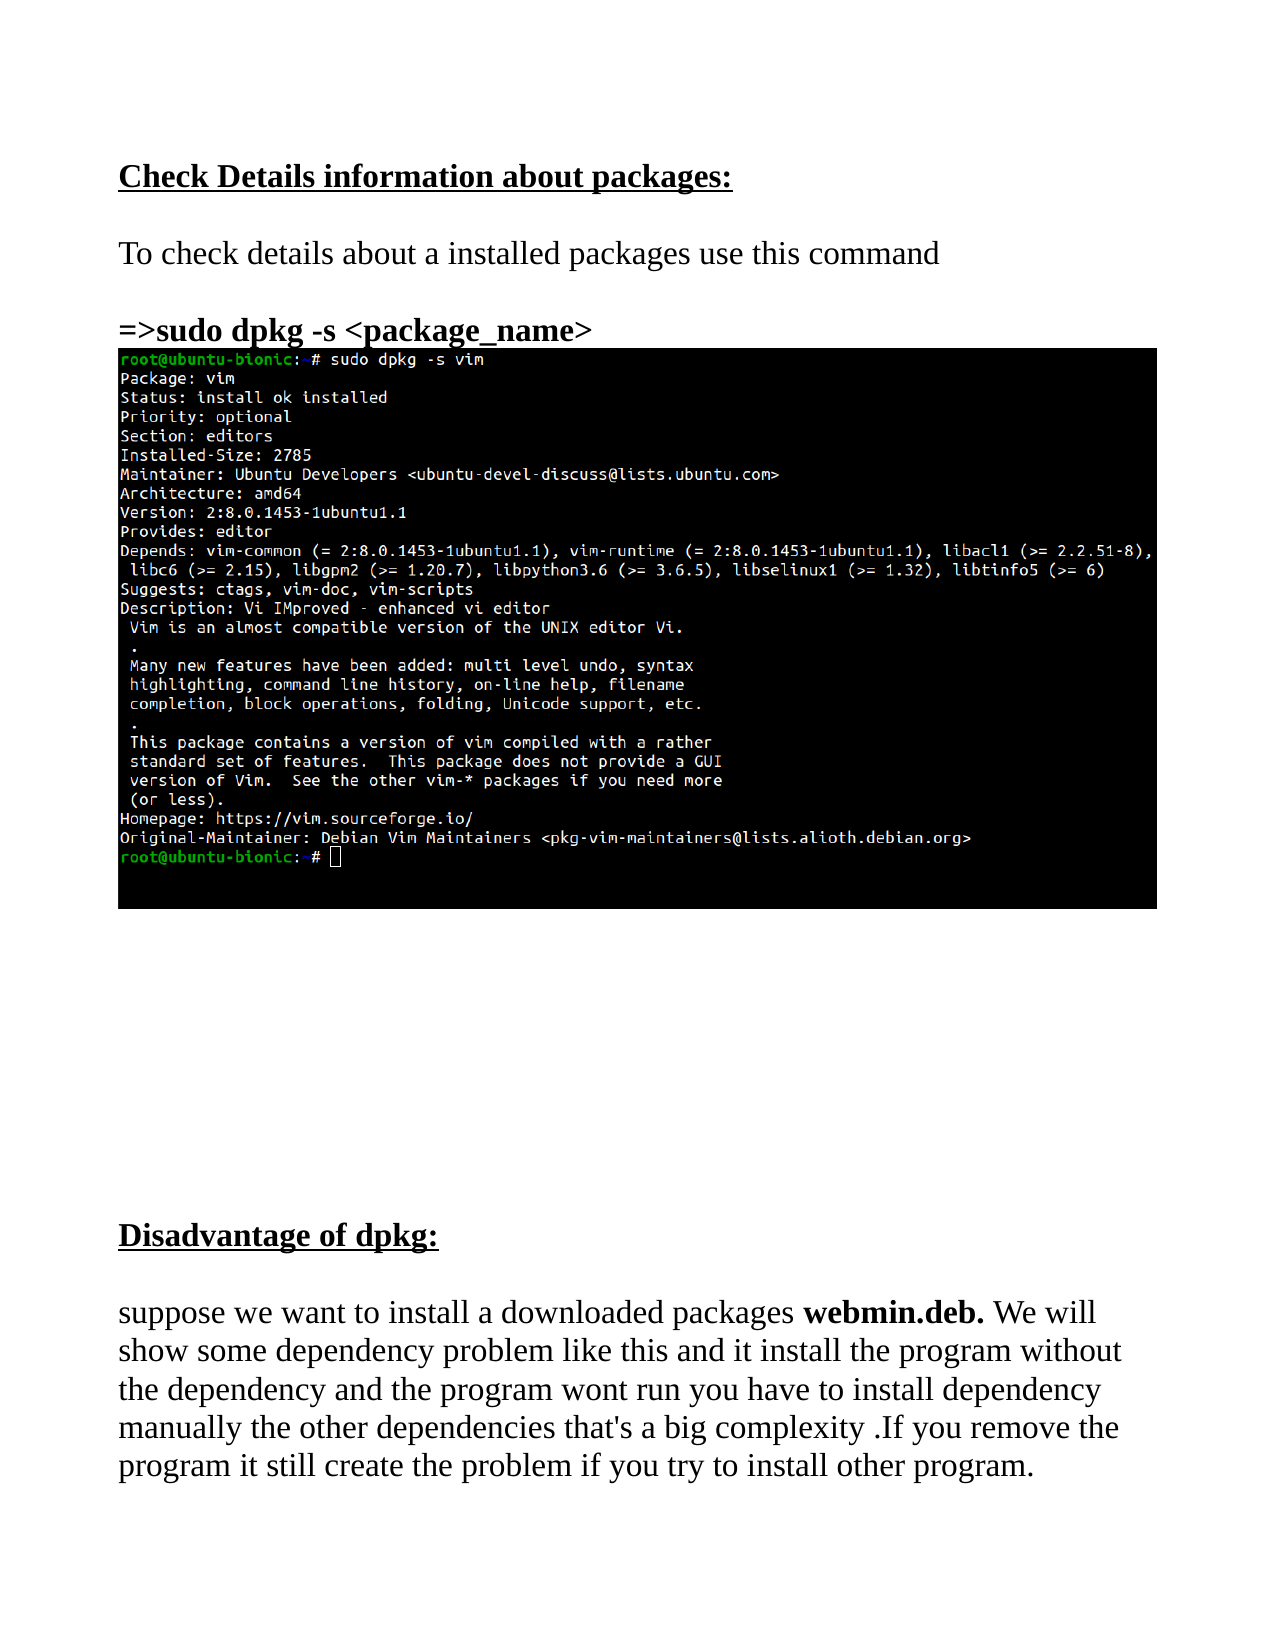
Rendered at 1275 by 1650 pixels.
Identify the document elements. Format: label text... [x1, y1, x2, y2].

text =>sudo dpkg -s <package_name> [118, 310, 1157, 348]
text To check details about a installed packages use this command [118, 233, 1157, 271]
text suppose we want to install a downloaded packages webmin.deb. We will show some dependency problem like this and it install the program without the dependency and the program wont run you have to install dependency manually the other dependencies that's a big complexity .If you remove the program it still create the problem if you try to install other program. [118, 1292, 1157, 1484]
picture [118, 348, 1157, 909]
text Check Details information about packages: [118, 156, 1157, 195]
text Disadvantage of dpkg: [118, 1215, 1157, 1254]
